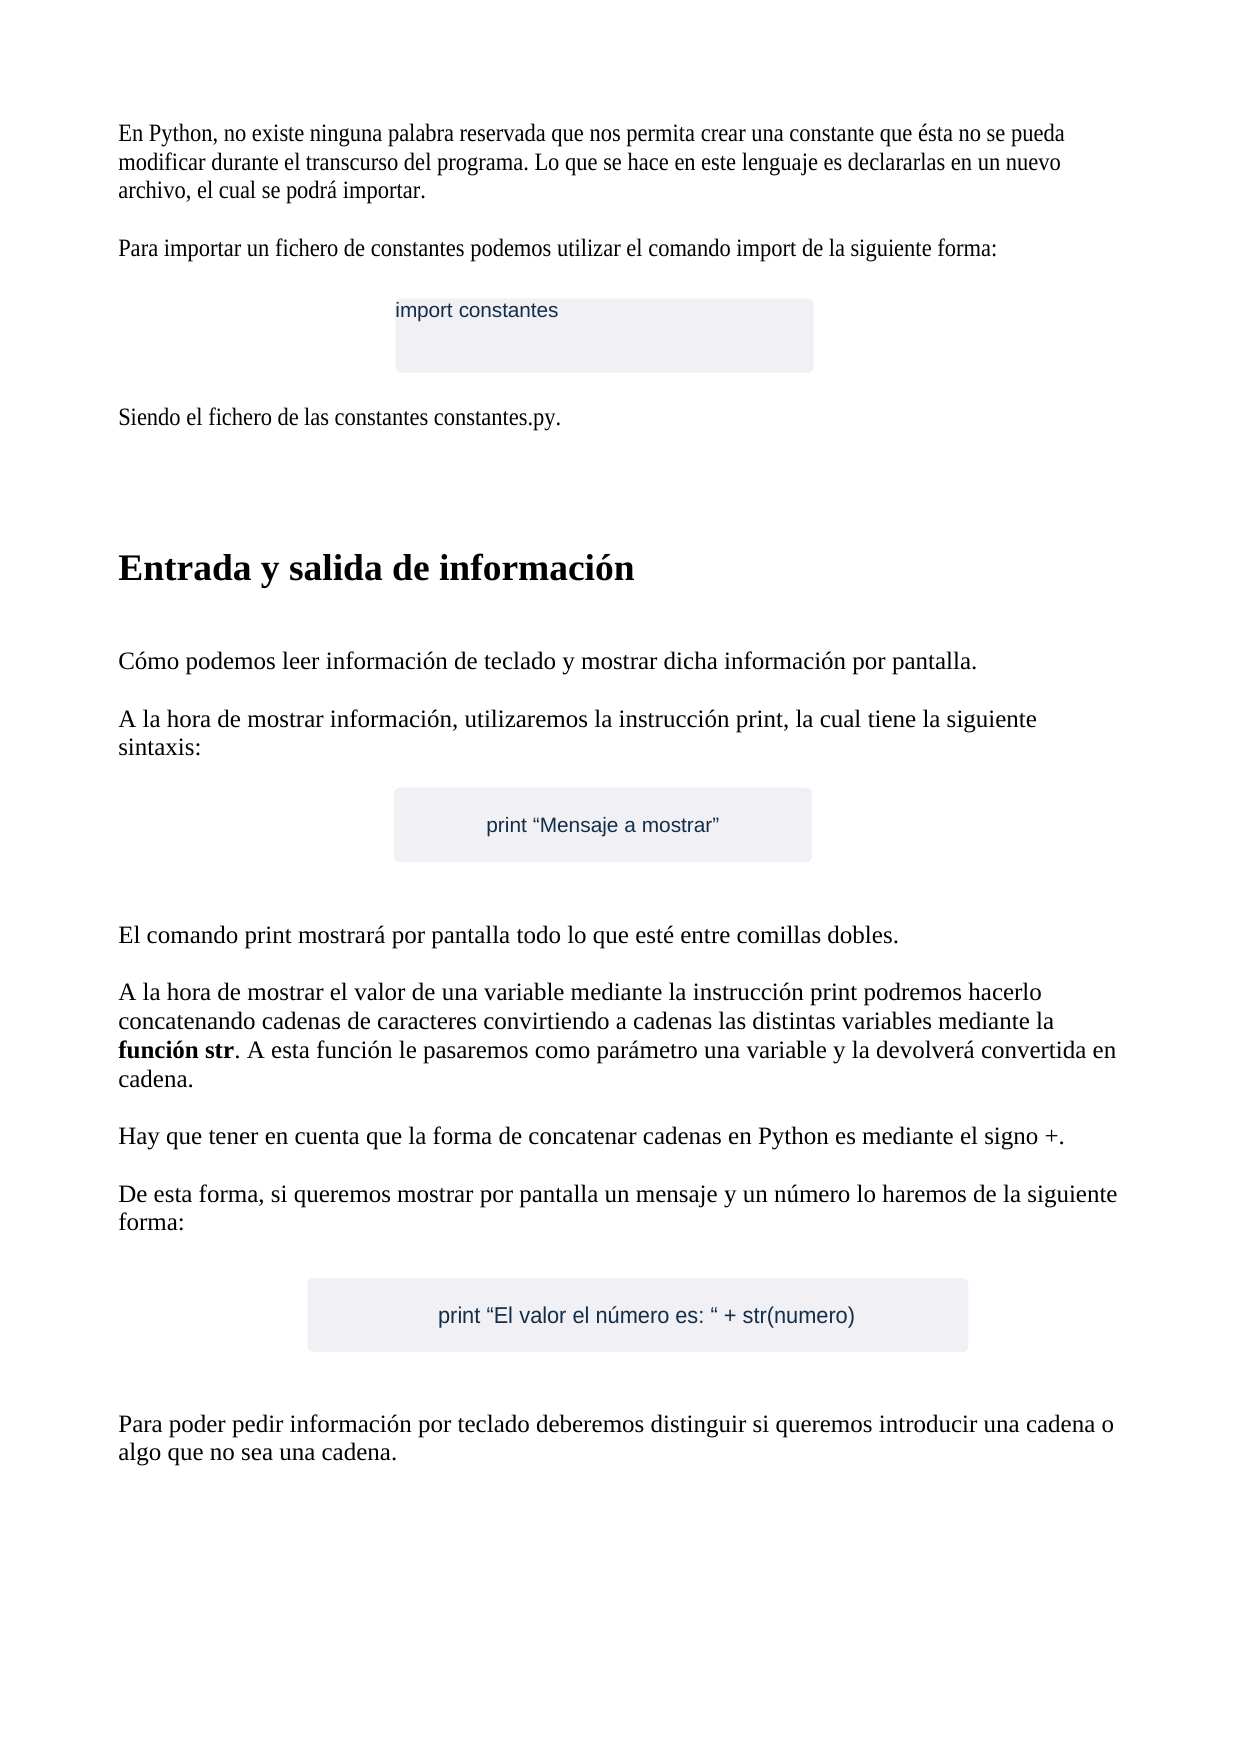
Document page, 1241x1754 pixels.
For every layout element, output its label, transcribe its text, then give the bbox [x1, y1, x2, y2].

text Para poder pedir información por teclado deberemos distinguir si queremos introducir una cadena o algo que no sea una cadena. [118, 1409, 1122, 1466]
text De esta forma, si queremos mostrar por pantalla un mensaje y un número lo haremos de la siguiente forma: [118, 1179, 1122, 1236]
text Hay que tener en cuenta que la forma de concatenar cadenas en Python es mediante el signo +. [118, 1121, 1122, 1150]
text A la hora de mostrar información, utilizaremos la instrucción print, la cual tiene la siguiente sintaxis: [118, 704, 1122, 761]
text Entrada y salida de información [118, 546, 1122, 589]
text A la hora de mostrar el valor de una variable mediante la instrucción print podremos hacerlo concatenando cadenas de caracteres convirtiendo a cadenas las distintas variables mediante la función str. A esta función le pasaremos como parámetro una variable y la devolverá convertida en cadena. [118, 977, 1122, 1092]
text Cómo podemos leer información de teclado y mostrar dicha información por pantalla. [118, 646, 1122, 675]
text El comando print mostrará por pantalla todo lo que esté entre comillas dobles. [118, 920, 1122, 949]
text Para importar un fichero de constantes podemos utilizar el comando import de la siguiente forma: [118, 233, 1122, 262]
text En Python, no existe ninguna palabra reservada que nos permita crear una constante que ésta no se pueda modificar durante el transcurso del programa. Lo que se hace en este lenguaje es declararlas en un nuevo archivo, el cual se podrá importar. [118, 118, 1122, 204]
text Siendo el fichero de las constantes constantes.py. [118, 402, 1122, 431]
